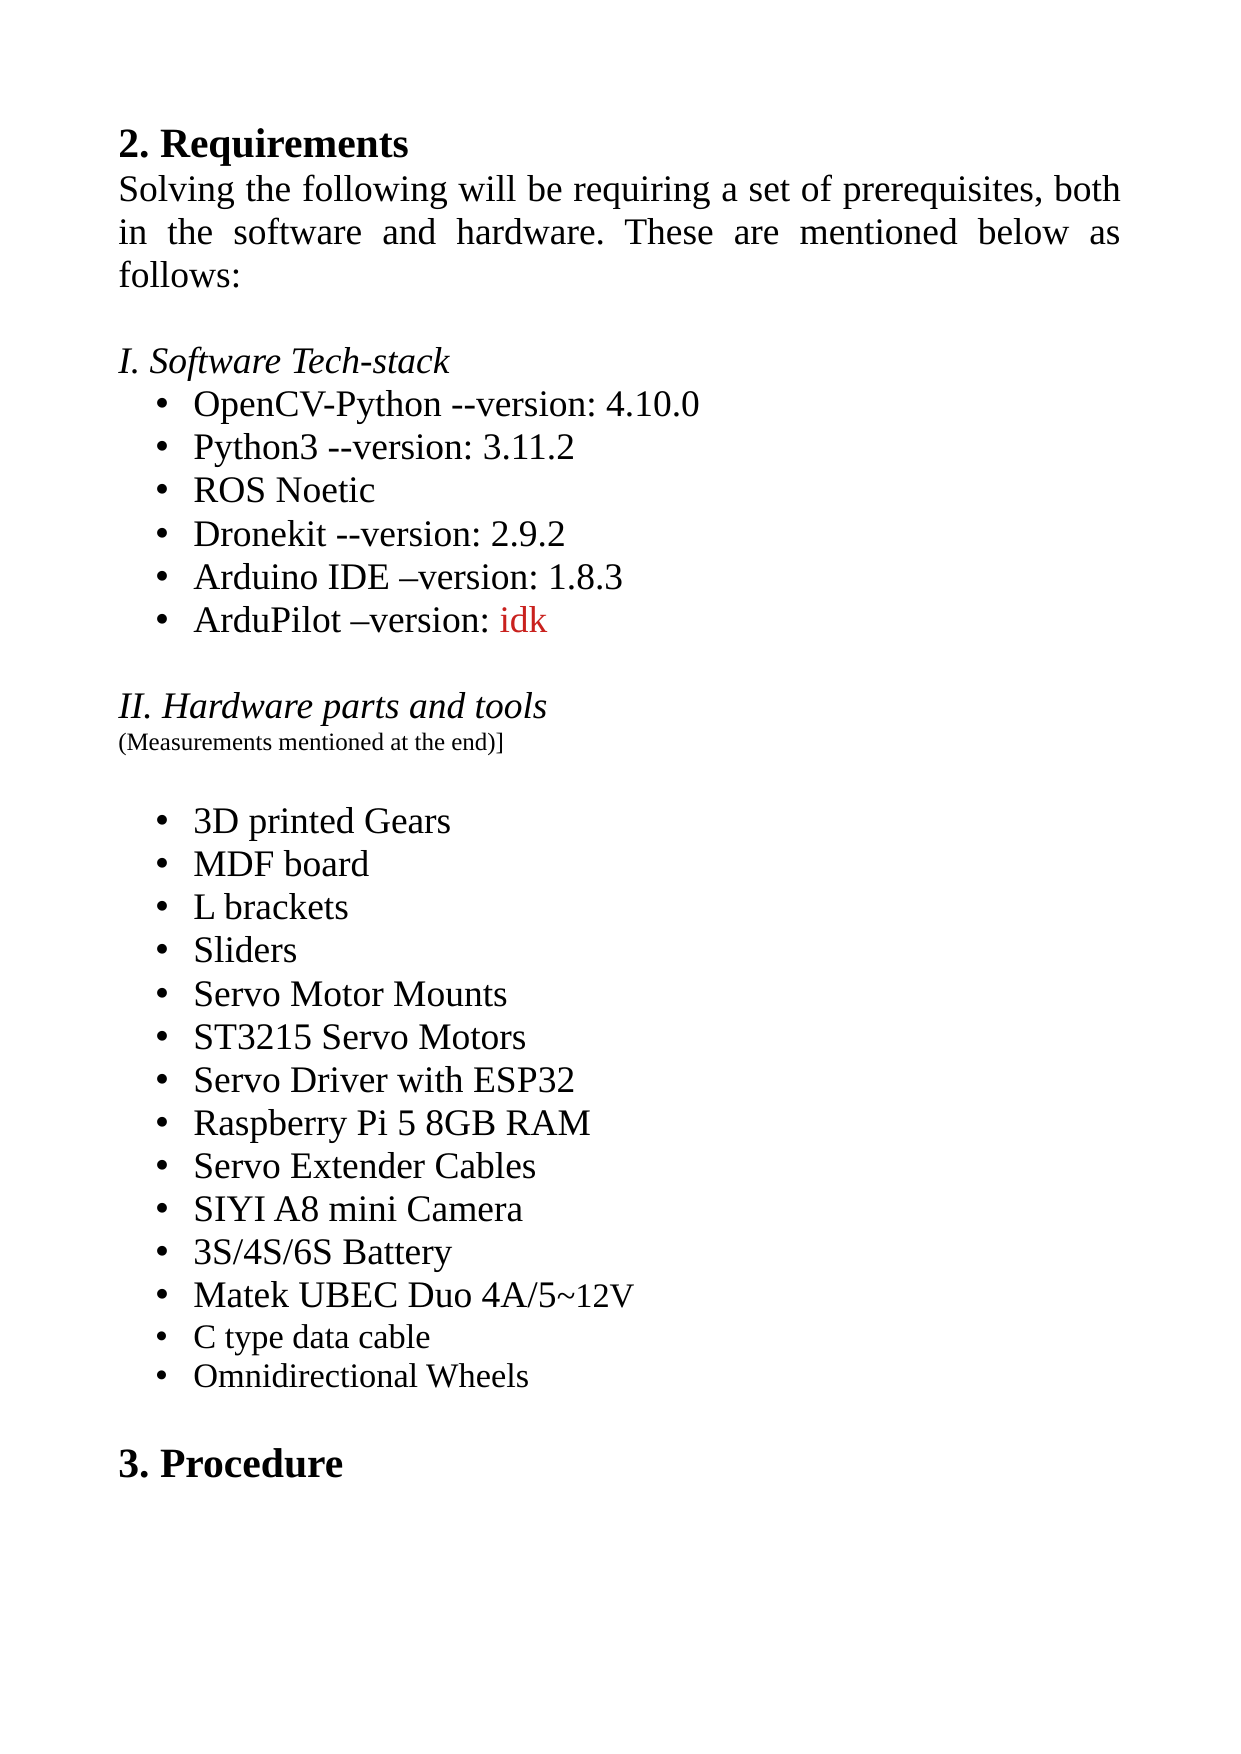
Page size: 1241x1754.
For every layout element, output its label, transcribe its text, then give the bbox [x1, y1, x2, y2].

text 2. Requirements [118, 118, 1122, 166]
list Servo Extender Cables [156, 1143, 1122, 1187]
list Servo Motor Mounts [156, 971, 1122, 1014]
list C type data cable [156, 1316, 1122, 1356]
list Arduino IDE –version: 1.8.3 [156, 554, 1122, 597]
list Python3 --version: 3.11.2 [156, 425, 1122, 468]
list ArduPilot –version: idk [156, 597, 1122, 640]
text 3. Procedure [118, 1438, 1122, 1486]
list ROS Noetic [156, 468, 1122, 511]
list 3D printed Gears [156, 798, 1122, 842]
list Sliders [156, 928, 1122, 971]
list MDF board [156, 842, 1122, 885]
list Raspberry Pi 5 8GB RAM [156, 1100, 1122, 1143]
text I. Software Tech-stack [118, 338, 1122, 382]
list Dronekit --version: 2.9.2 [156, 511, 1122, 554]
list Matek UBEC Duo 4A/5~12V [156, 1273, 1122, 1316]
list OpenCV-Python --version: 4.10.0 [156, 382, 1122, 425]
list L brackets [156, 885, 1122, 928]
list Omnidirectional Wheels [156, 1356, 1122, 1395]
list SIYI A8 mini Camera [156, 1187, 1122, 1230]
list ST3215 Servo Motors [156, 1014, 1122, 1057]
list 3S/4S/6S Battery [156, 1230, 1122, 1273]
text II. Hardware parts and tools [118, 683, 1122, 727]
text Solving the following will be requiring a set of prerequisites, both in the software and hardware. These are mentioned below as follows: [118, 166, 1122, 295]
text (Measurements mentioned at the end)] [118, 727, 1122, 755]
list Servo Driver with ESP32 [156, 1057, 1122, 1100]
